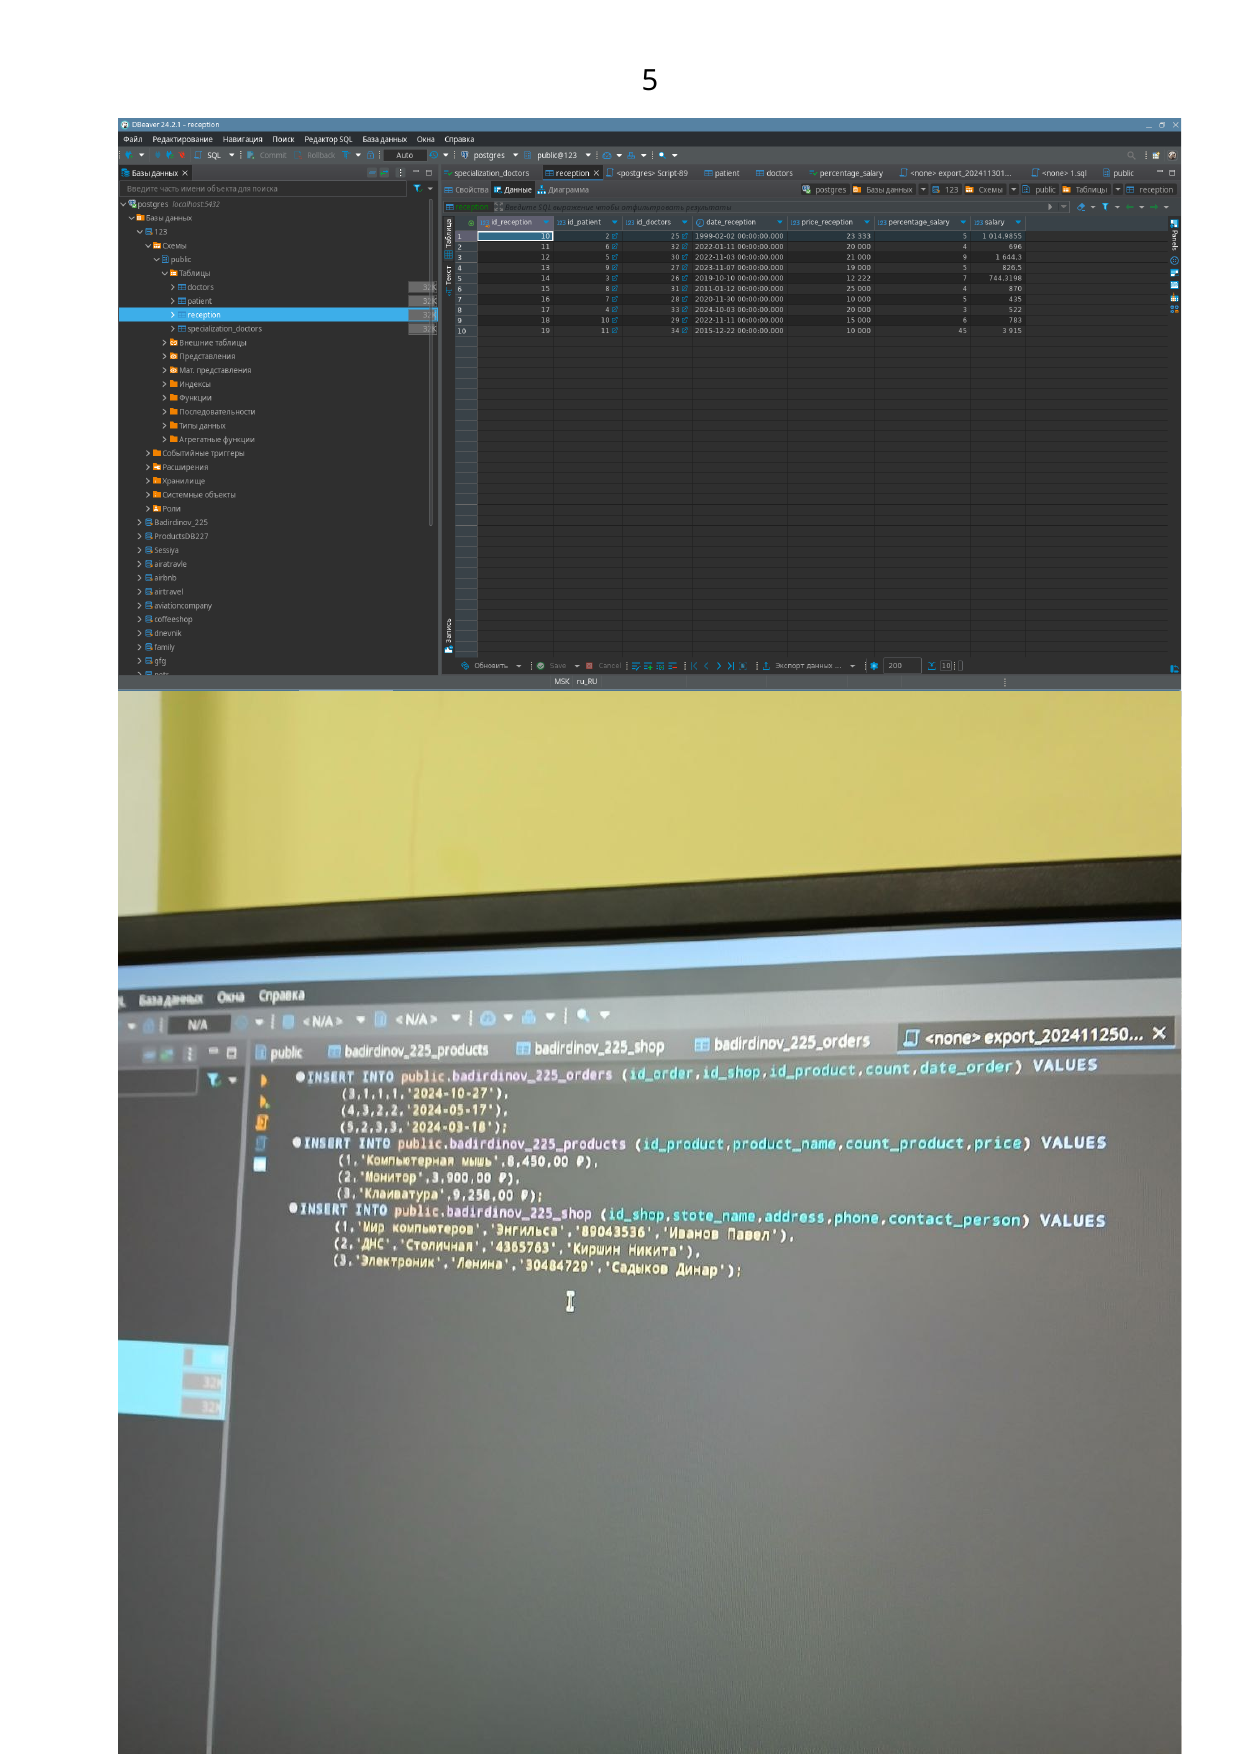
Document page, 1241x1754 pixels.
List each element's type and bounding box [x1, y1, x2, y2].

picture [118, 118, 1182, 1754]
